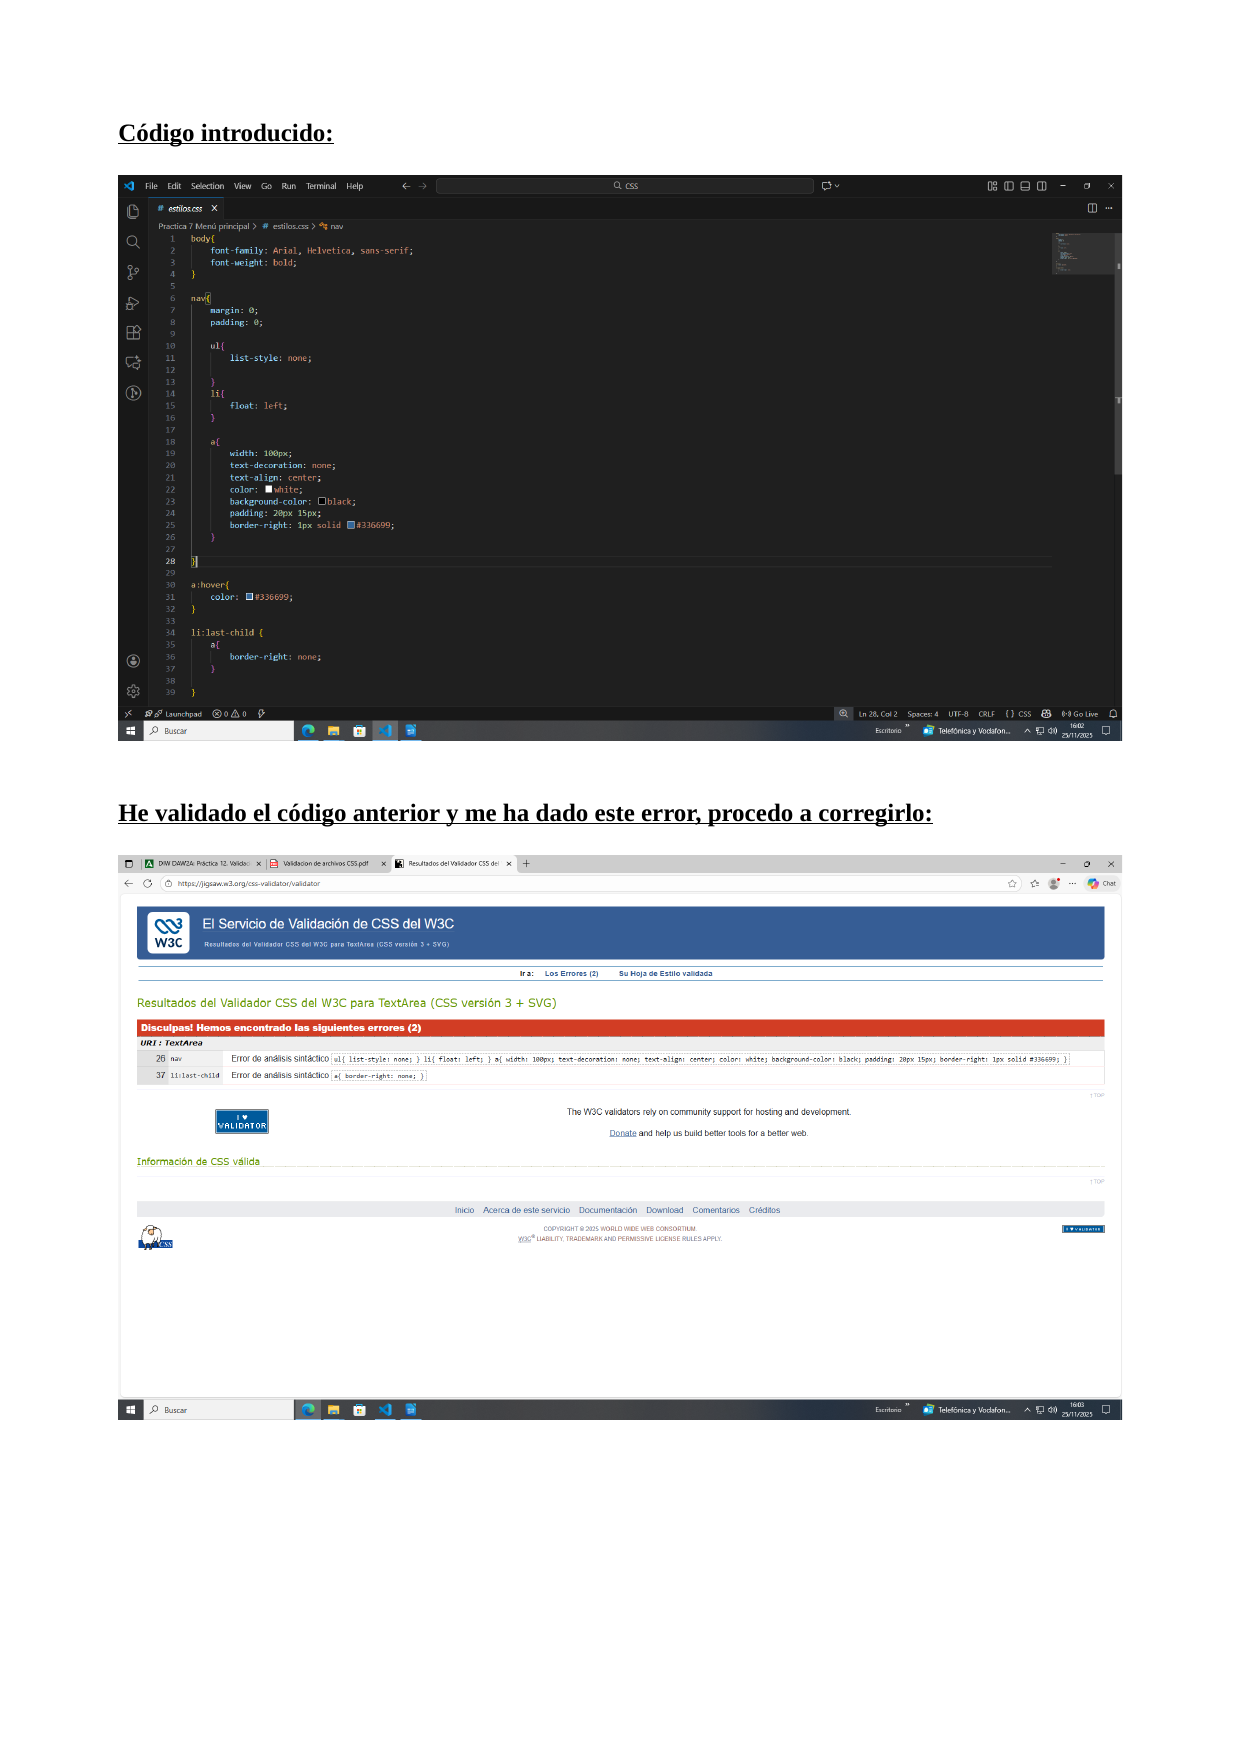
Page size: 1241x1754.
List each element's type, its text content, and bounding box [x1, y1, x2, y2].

text Código introducido: [118, 118, 1122, 147]
picture [118, 855, 1123, 1420]
text He validado el código anterior y me ha dado este error, procedo a corregirlo: [118, 798, 1122, 827]
picture [118, 175, 1123, 741]
